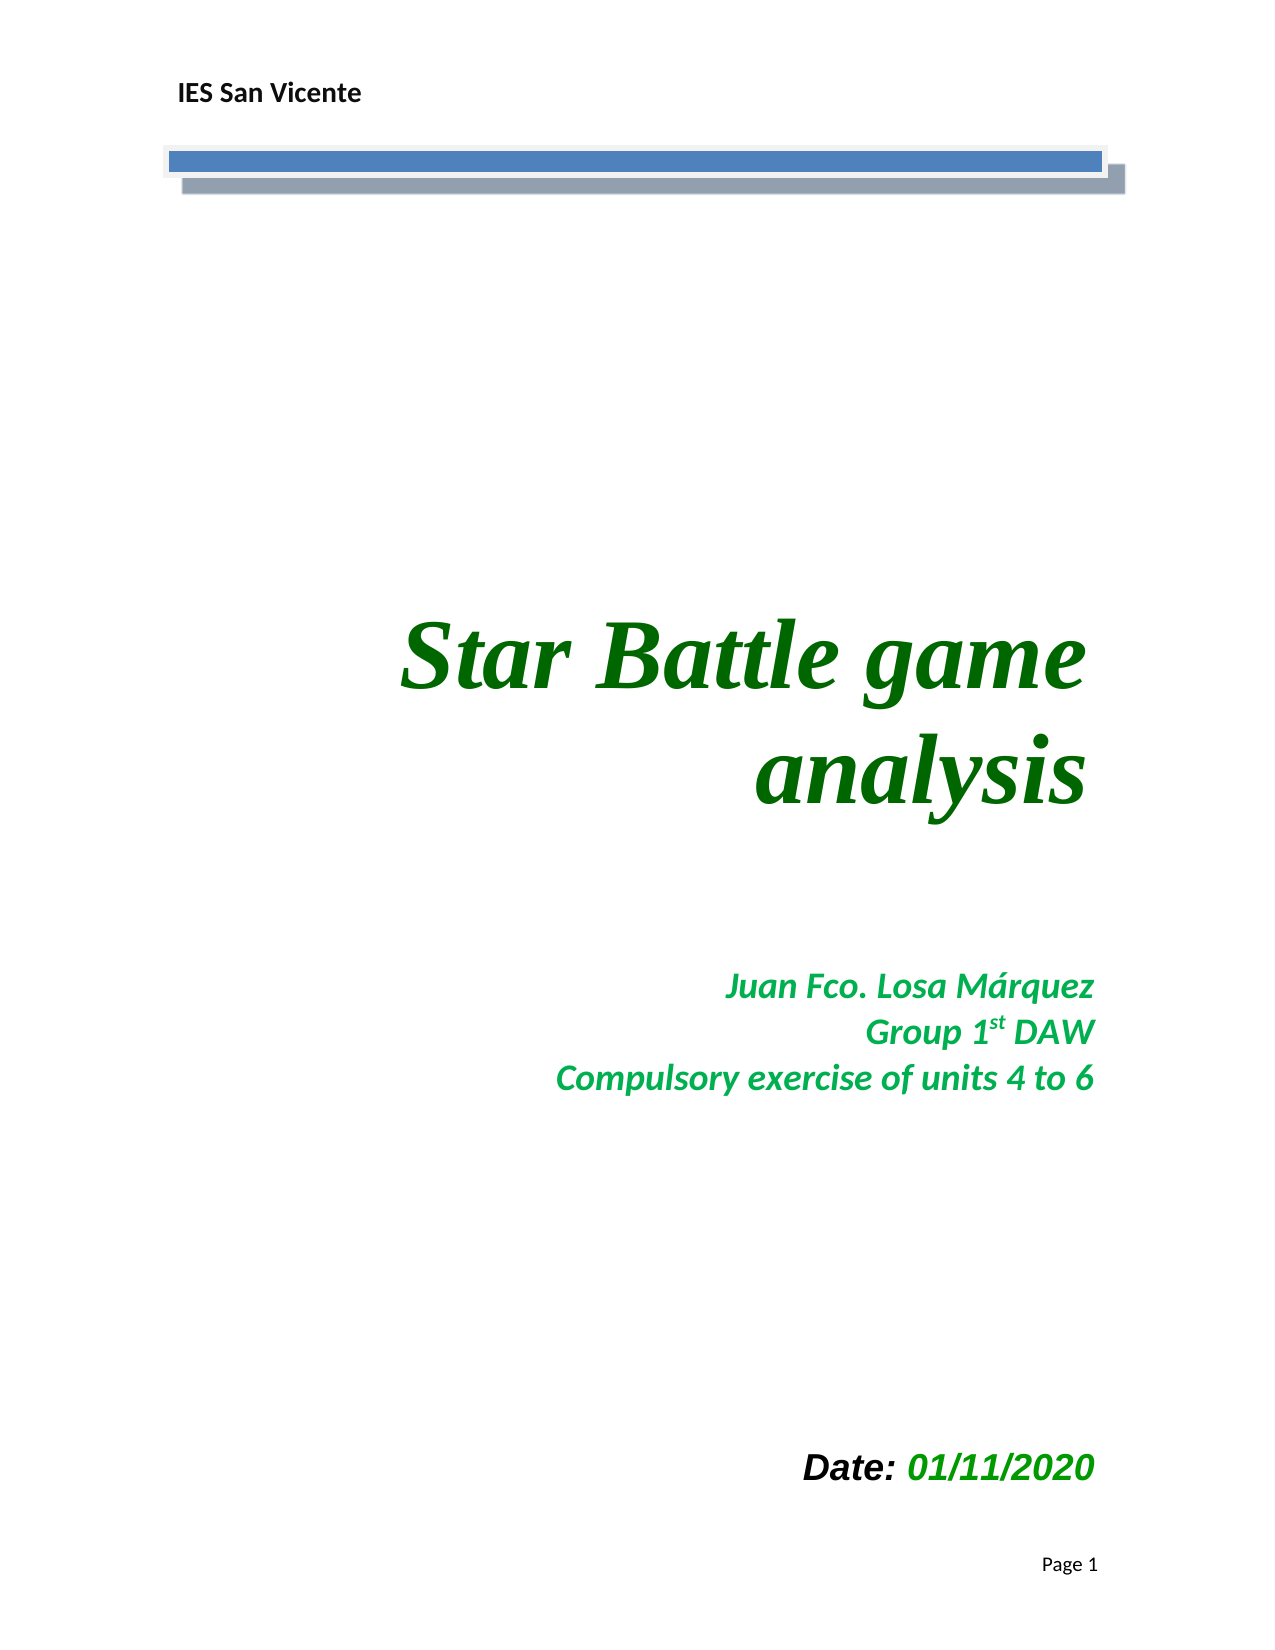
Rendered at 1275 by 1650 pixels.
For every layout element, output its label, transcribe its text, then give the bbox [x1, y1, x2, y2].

text Star Battle game analysis [177, 595, 1098, 825]
text Juan Fco. Losa Márquez [177, 962, 1098, 1008]
text Group 1st DAW [177, 1008, 1098, 1054]
text Compulsory exercise of units 4 to 6 [177, 1054, 1098, 1100]
text Date: 01/11/2020 [177, 1445, 1098, 1488]
